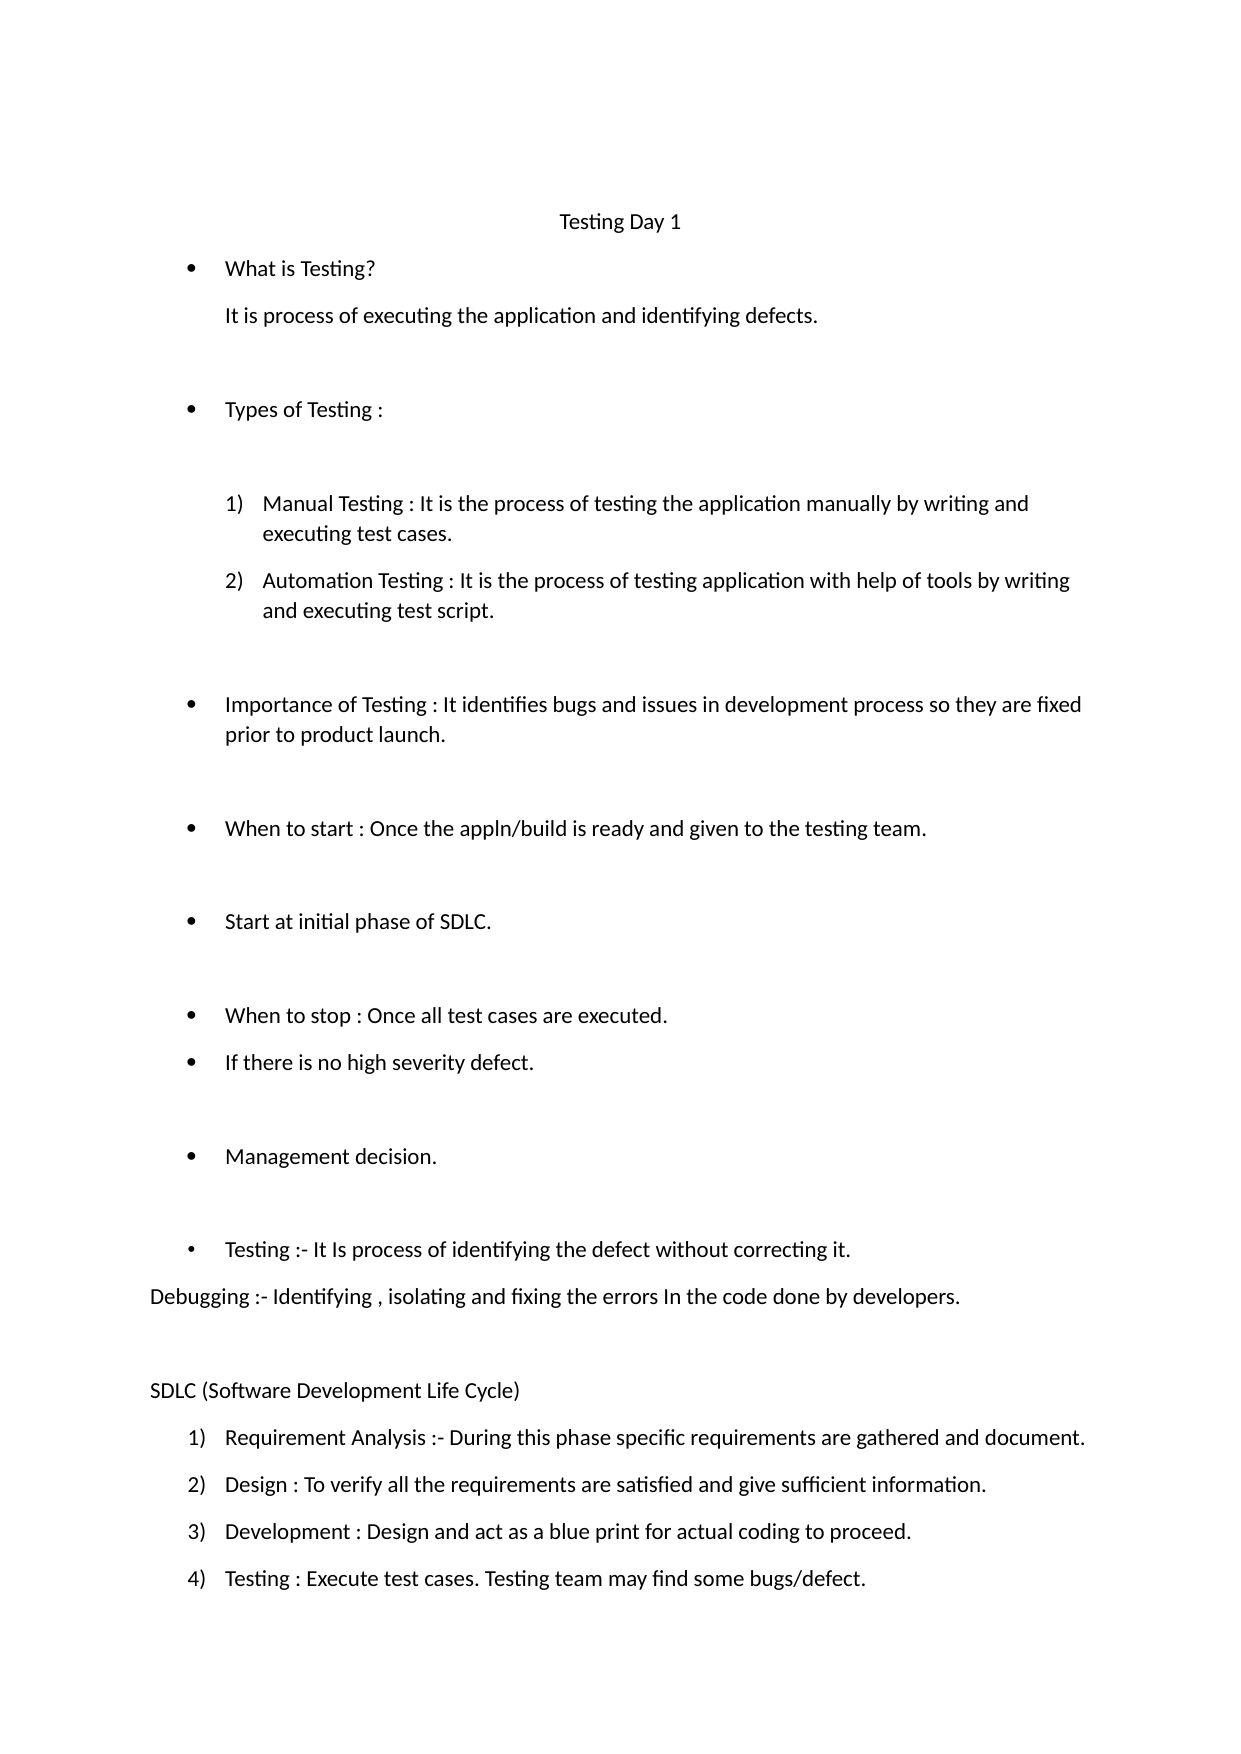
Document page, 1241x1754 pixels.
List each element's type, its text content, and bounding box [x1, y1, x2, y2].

list Development : Design and act as a blue print for actual coding to proceed. [187, 1517, 1090, 1545]
list Manual Testing : It is the process of testing the application manually by writing and executing test cases. [225, 489, 1090, 547]
list Automation Testing : It is the process of testing application with help of tools by writing and executing test script. [225, 566, 1090, 624]
text Testing Day 1 [150, 207, 1090, 236]
text Debugging :- Identifying , isolating and fixing the errors In the code done by developers. [150, 1282, 1090, 1311]
list What is Testing? [187, 254, 1090, 282]
list If there is no high severity defect. [187, 1048, 1090, 1076]
list Start at initial phase of SDLC. [187, 907, 1090, 936]
list Importance of Testing : It identifies bugs and issues in development process so they are fixed prior to product launch. [187, 690, 1090, 748]
list Requirement Analysis :- During this phase specific requirements are gathered and document. [187, 1423, 1090, 1451]
list Testing :- It Is process of identifying the defect without correcting it. [187, 1236, 1090, 1264]
list Types of Testing : [187, 395, 1090, 423]
text SDLC (Software Development Life Cycle) [150, 1376, 1090, 1404]
list When to start : Once the appln/build is ready and given to the testing team. [187, 814, 1090, 842]
list Testing : Execute test cases. Testing team may find some bugs/defect. [187, 1564, 1090, 1592]
list When to stop : Once all test cases are executed. [187, 1001, 1090, 1029]
list Design : To verify all the requirements are satisfied and give sufficient information. [187, 1470, 1090, 1498]
list It is process of executing the application and identifying defects. [225, 301, 1090, 329]
list Management decision. [187, 1142, 1090, 1170]
